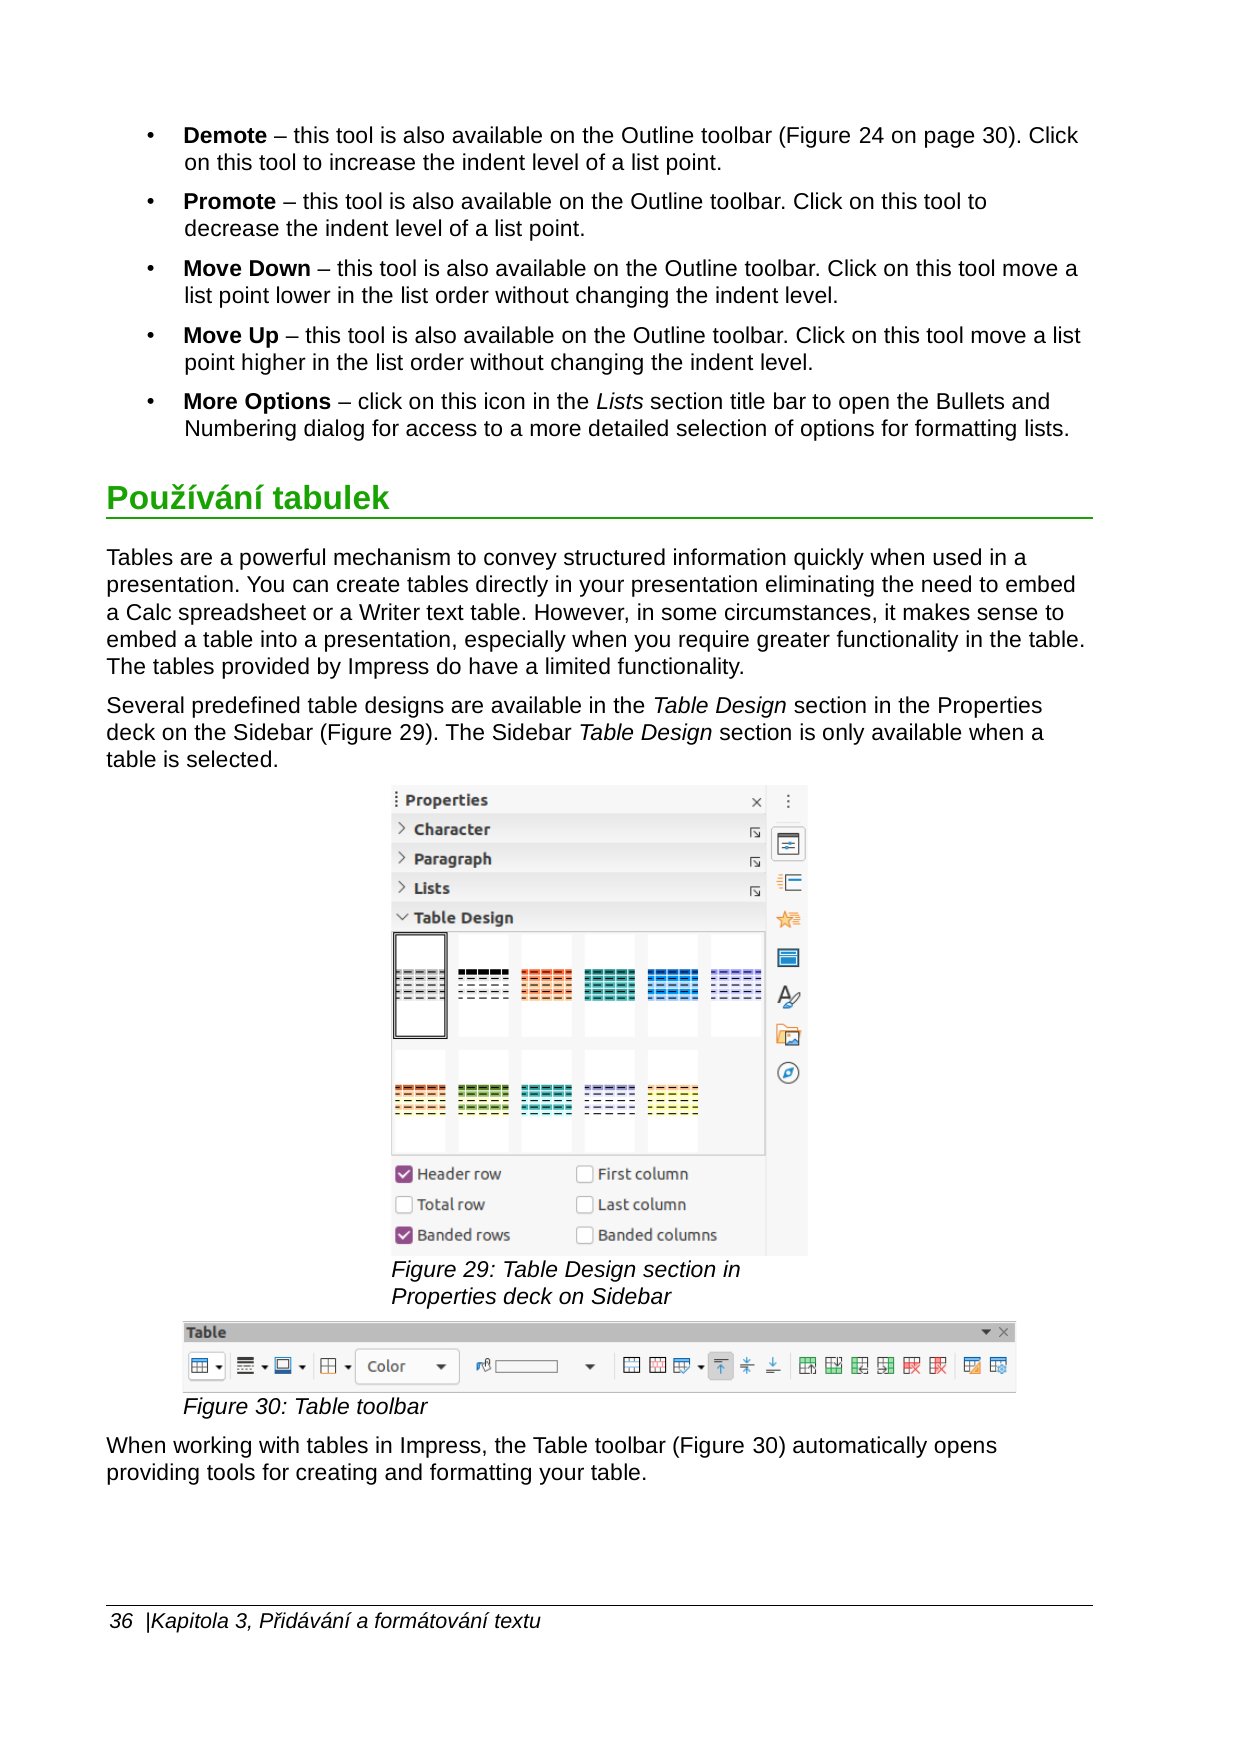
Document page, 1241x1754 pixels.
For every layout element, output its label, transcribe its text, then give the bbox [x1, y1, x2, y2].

picture [391, 785, 808, 1256]
text Several predefined table designs are available in the Table Design section in the Properties deck on the Sidebar (Figure 29). The Sidebar Table Design section is only available when a table is selected. [106, 692, 1093, 773]
list Move Down – this tool is also available on the Outline toolbar. Click on this tool move a list point lower in the list order without changing the indent level. [144, 251, 1093, 308]
list More Options – click on this icon in the Lists section title bar to open the Bullets and Numbering dialog for access to a more detailed selection of options for formatting lists. [144, 385, 1093, 445]
text Figure 29: Table Design section in Properties deck on Sidebar [391, 1256, 808, 1309]
text Figure 30: Table toolbar [183, 1393, 1016, 1419]
text When working with tables in Impress, the Table toolbar (Figure 30) automatically opens providing tools for creating and formatting your table. [106, 1431, 1093, 1485]
picture [182, 1321, 1017, 1393]
list Demote – this tool is also available on the Outline toolbar (Figure 24 on page 29). Click on this tool to increase the indent level of a list point. [144, 118, 1093, 175]
subtitle Používání tabulek [106, 478, 1093, 517]
text Tables are a powerful mechanism to convey structured information quickly when used in a presentation. You can create tables directly in your presentation eliminating the need to embed a Calc spreadsheet or a Writer text table. However, in some circumstances, it makes sense to embed a table into a presentation, especially when you require greater functionality in the table. The tables provided by Impress do have a limited functionality. [106, 544, 1093, 679]
list Move Up – this tool is also available on the Outline toolbar. Click on this tool move a list point higher in the list order without changing the indent level. [144, 318, 1093, 375]
list Promote – this tool is also available on the Outline toolbar. Click on this tool to decrease the indent level of a list point. [144, 185, 1093, 242]
